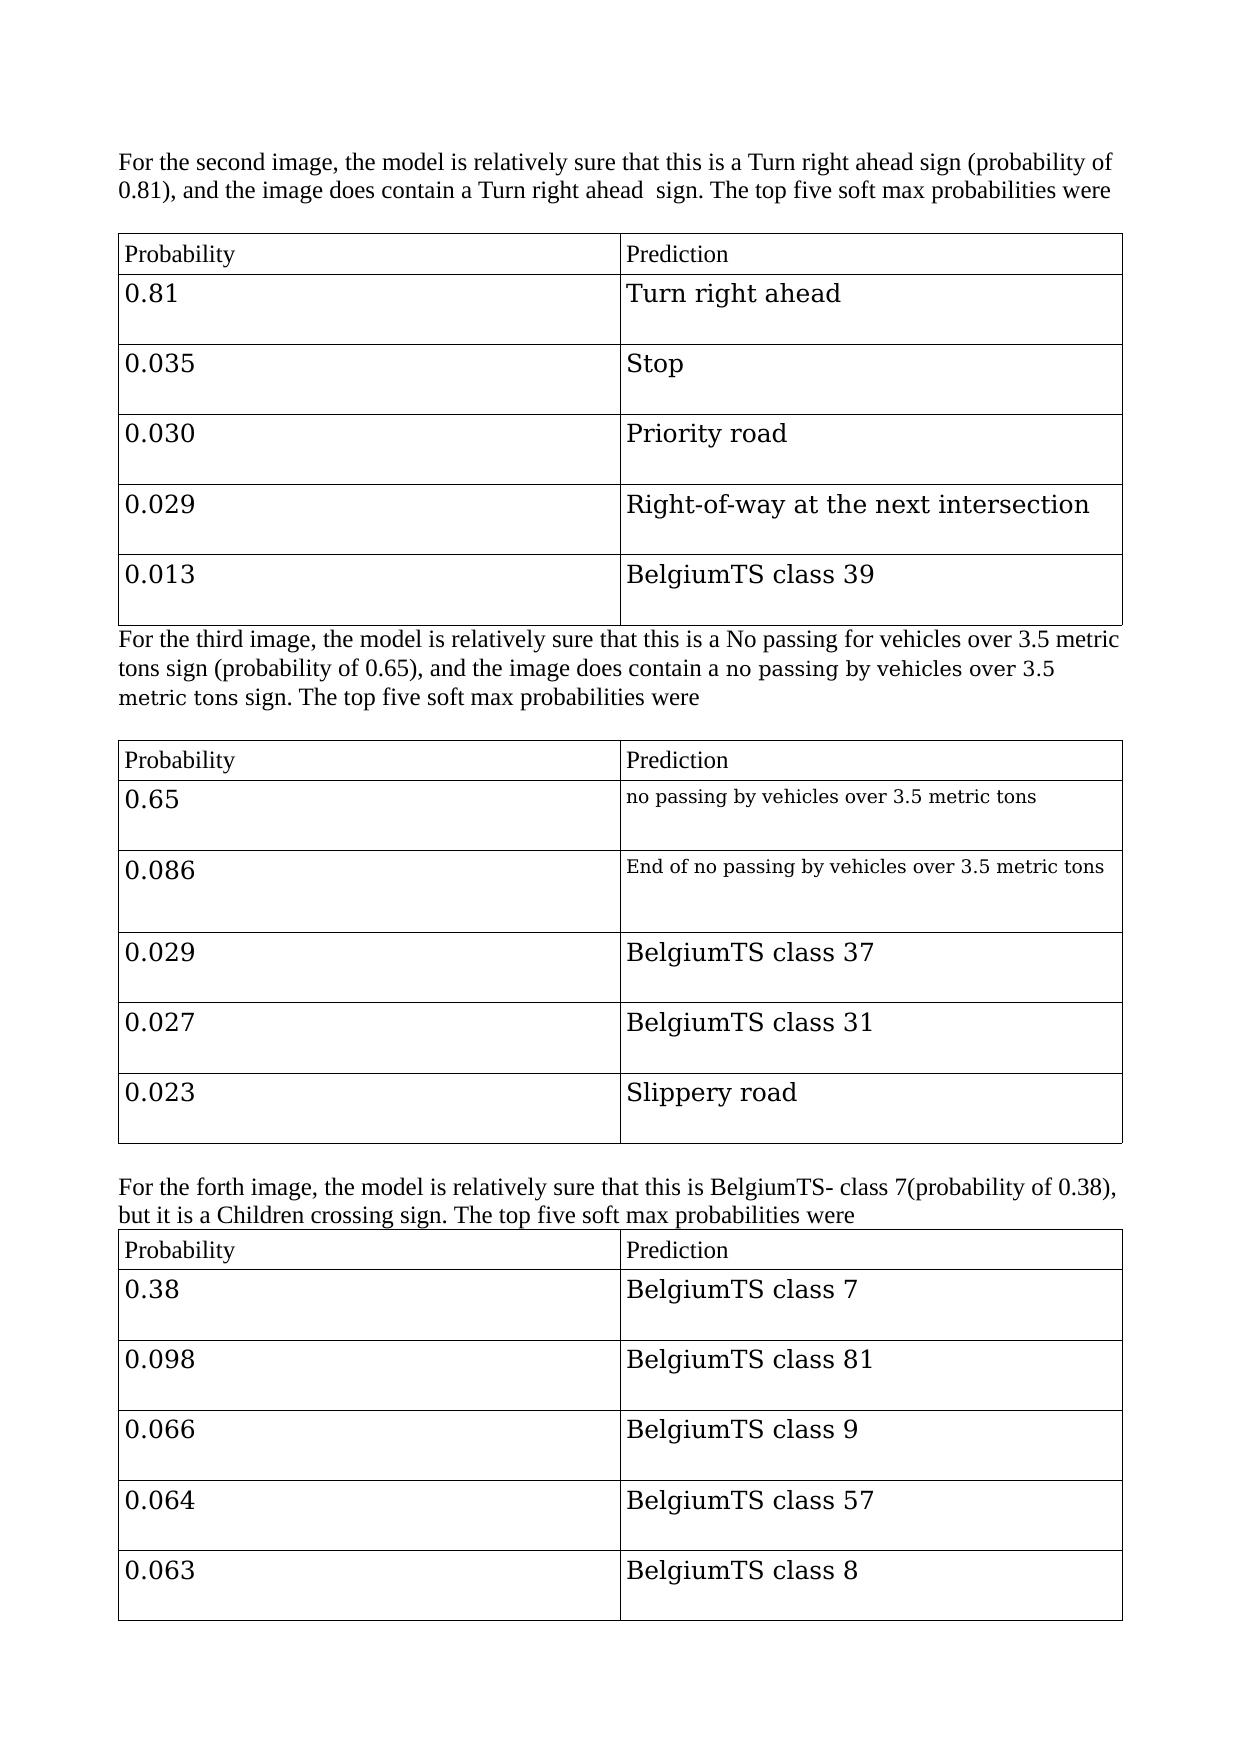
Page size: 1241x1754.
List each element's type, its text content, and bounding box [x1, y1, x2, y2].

table_cell BelgiumTS class 57 [621, 1481, 1122, 1550]
table_cell 0.035 [119, 345, 620, 414]
table_cell 0.38 [119, 1270, 620, 1339]
text For the forth image, the model is relatively sure that this is BelgiumTS- class 7(probability of 0.38), but it is a Children crossing sign. The top five soft max probabilities were [118, 1172, 1122, 1229]
table_cell End of no passing by vehicles over 3.5 metric tons [621, 851, 1122, 932]
table_header Prediction [621, 741, 1122, 780]
table_cell 0.027 [119, 1003, 620, 1072]
table_cell 0.098 [119, 1341, 620, 1410]
table_header Probability [119, 1230, 620, 1269]
table_cell Priority road [621, 415, 1122, 484]
table_cell 0.81 [119, 275, 620, 344]
table_cell 0.064 [119, 1481, 620, 1550]
table_cell Right-of-way at the next intersection [621, 485, 1122, 554]
table_cell no passing by vehicles over 3.5 metric tons [621, 781, 1122, 850]
text For the third image, the model is relatively sure that this is a No passing for vehicles over 3.5 metric tons sign (probability of 0.65), and the image does contain a no passing by vehicles over 3.5 metric tons sign. The top five soft max probabilities were [118, 626, 1122, 711]
table_cell BelgiumTS class 31 [621, 1003, 1122, 1072]
table_cell 0.086 [119, 851, 620, 932]
table_cell 0.029 [119, 485, 620, 554]
table_cell 0.029 [119, 933, 620, 1002]
table_cell BelgiumTS class 81 [621, 1341, 1122, 1410]
table_cell BelgiumTS class 37 [621, 933, 1122, 1002]
table_cell Stop [621, 345, 1122, 414]
table_cell 0.023 [119, 1074, 620, 1143]
table_cell BelgiumTS class 8 [621, 1551, 1122, 1620]
table_cell Turn right ahead [621, 275, 1122, 344]
table_header Prediction [621, 1230, 1122, 1269]
table_cell BelgiumTS class 39 [621, 555, 1122, 624]
table_cell BelgiumTS class 9 [621, 1411, 1122, 1480]
table_cell 0.030 [119, 415, 620, 484]
table_cell BelgiumTS class 7 [621, 1270, 1122, 1339]
table_cell 0.013 [119, 555, 620, 624]
table_header Probability [119, 741, 620, 780]
table_header Prediction [621, 234, 1122, 273]
text For the second image, the model is relatively sure that this is a Turn right ahead sign (probability of 0.81), and the image does contain a Turn right ahead sign. The top five soft max probabilities were [118, 147, 1122, 204]
table_cell 0.063 [119, 1551, 620, 1620]
table_cell 0.65 [119, 781, 620, 850]
table_header Probability [119, 234, 620, 273]
table_cell Slippery road [621, 1074, 1122, 1143]
table_cell 0.066 [119, 1411, 620, 1480]
